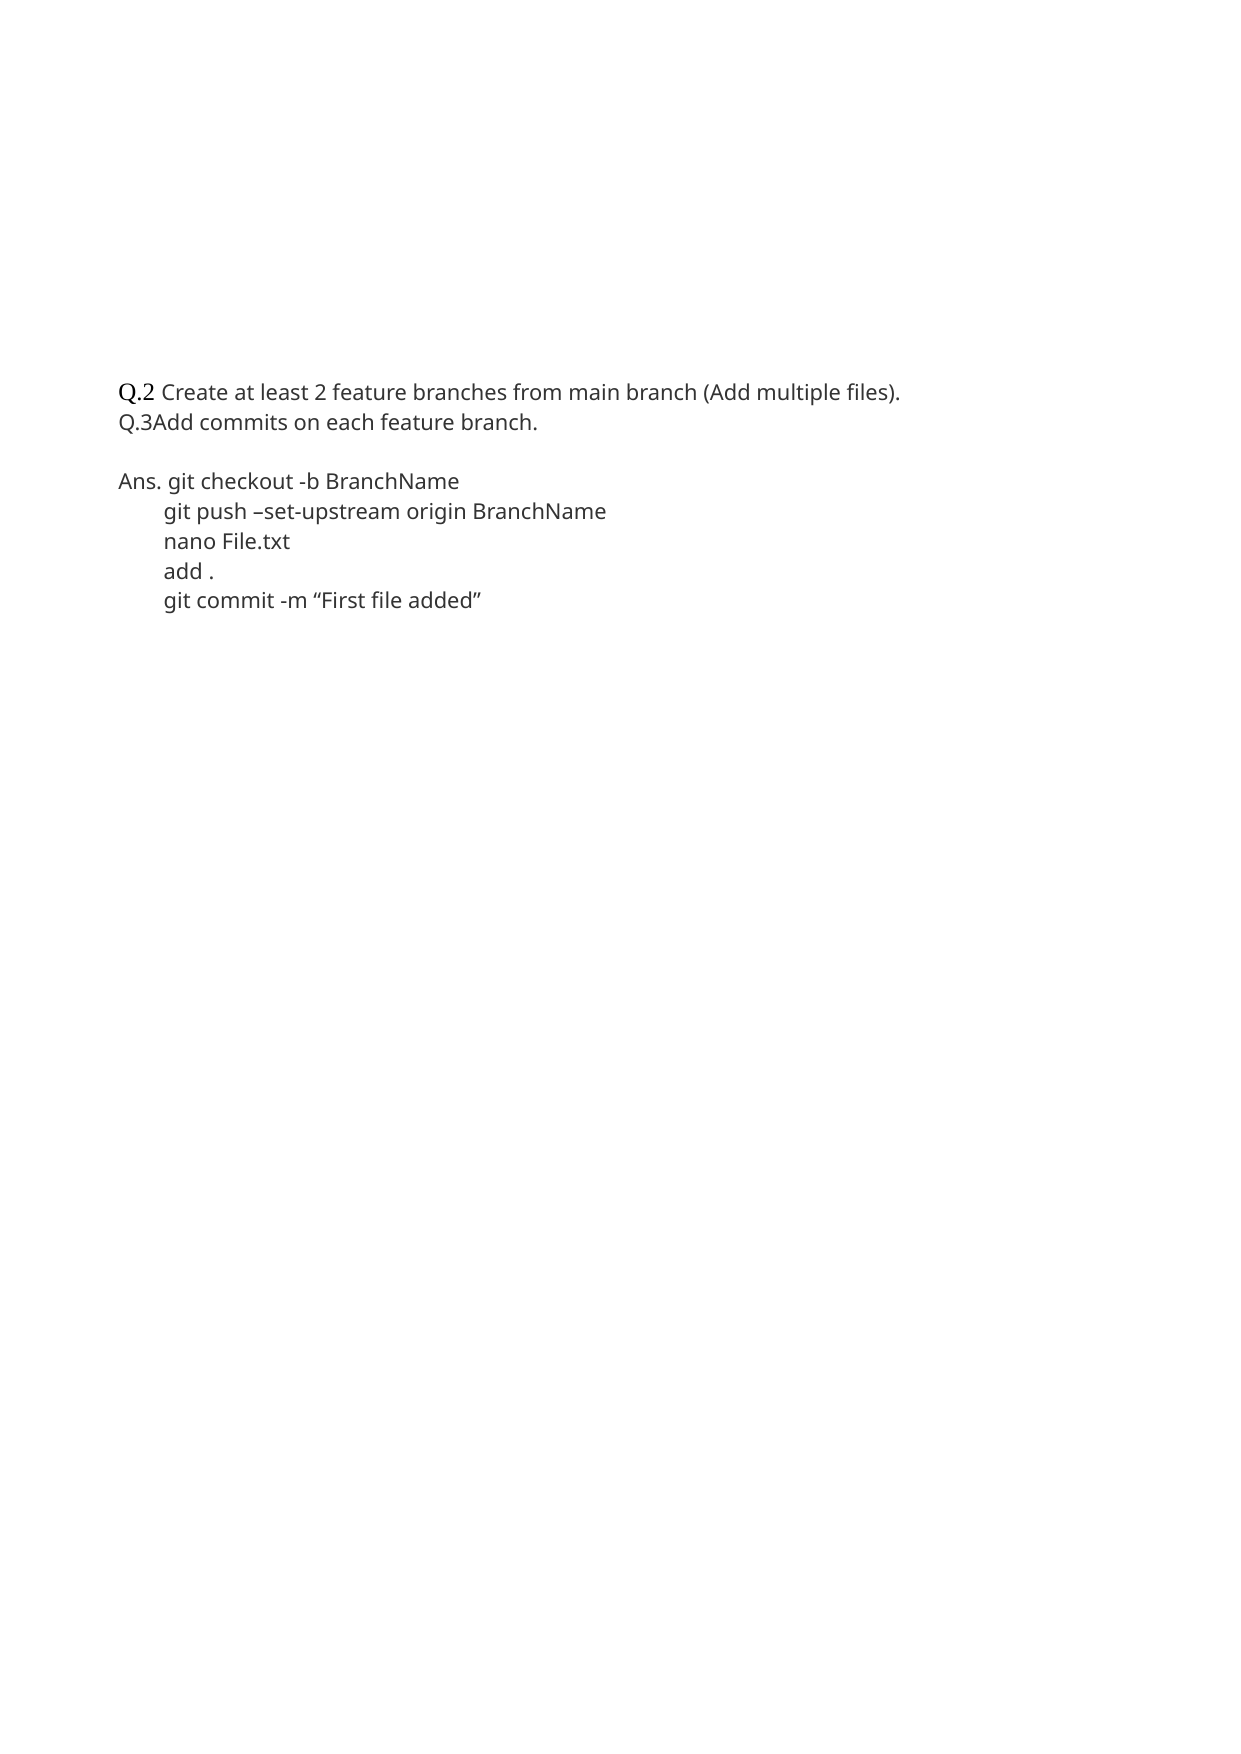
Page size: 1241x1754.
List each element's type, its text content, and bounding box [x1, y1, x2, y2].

text git commit -m “First file added” [118, 585, 1122, 615]
text Q.3Add commits on each feature branch. [118, 407, 1122, 436]
text Ans. git checkout -b BranchName [118, 466, 1122, 496]
text add . [118, 556, 1122, 585]
text nano File.txt [118, 526, 1122, 556]
text Q.2 Create at least 2 feature branches from main branch (Add multiple files). [118, 377, 1122, 407]
text git push –set-upstream origin BranchName [118, 496, 1122, 526]
